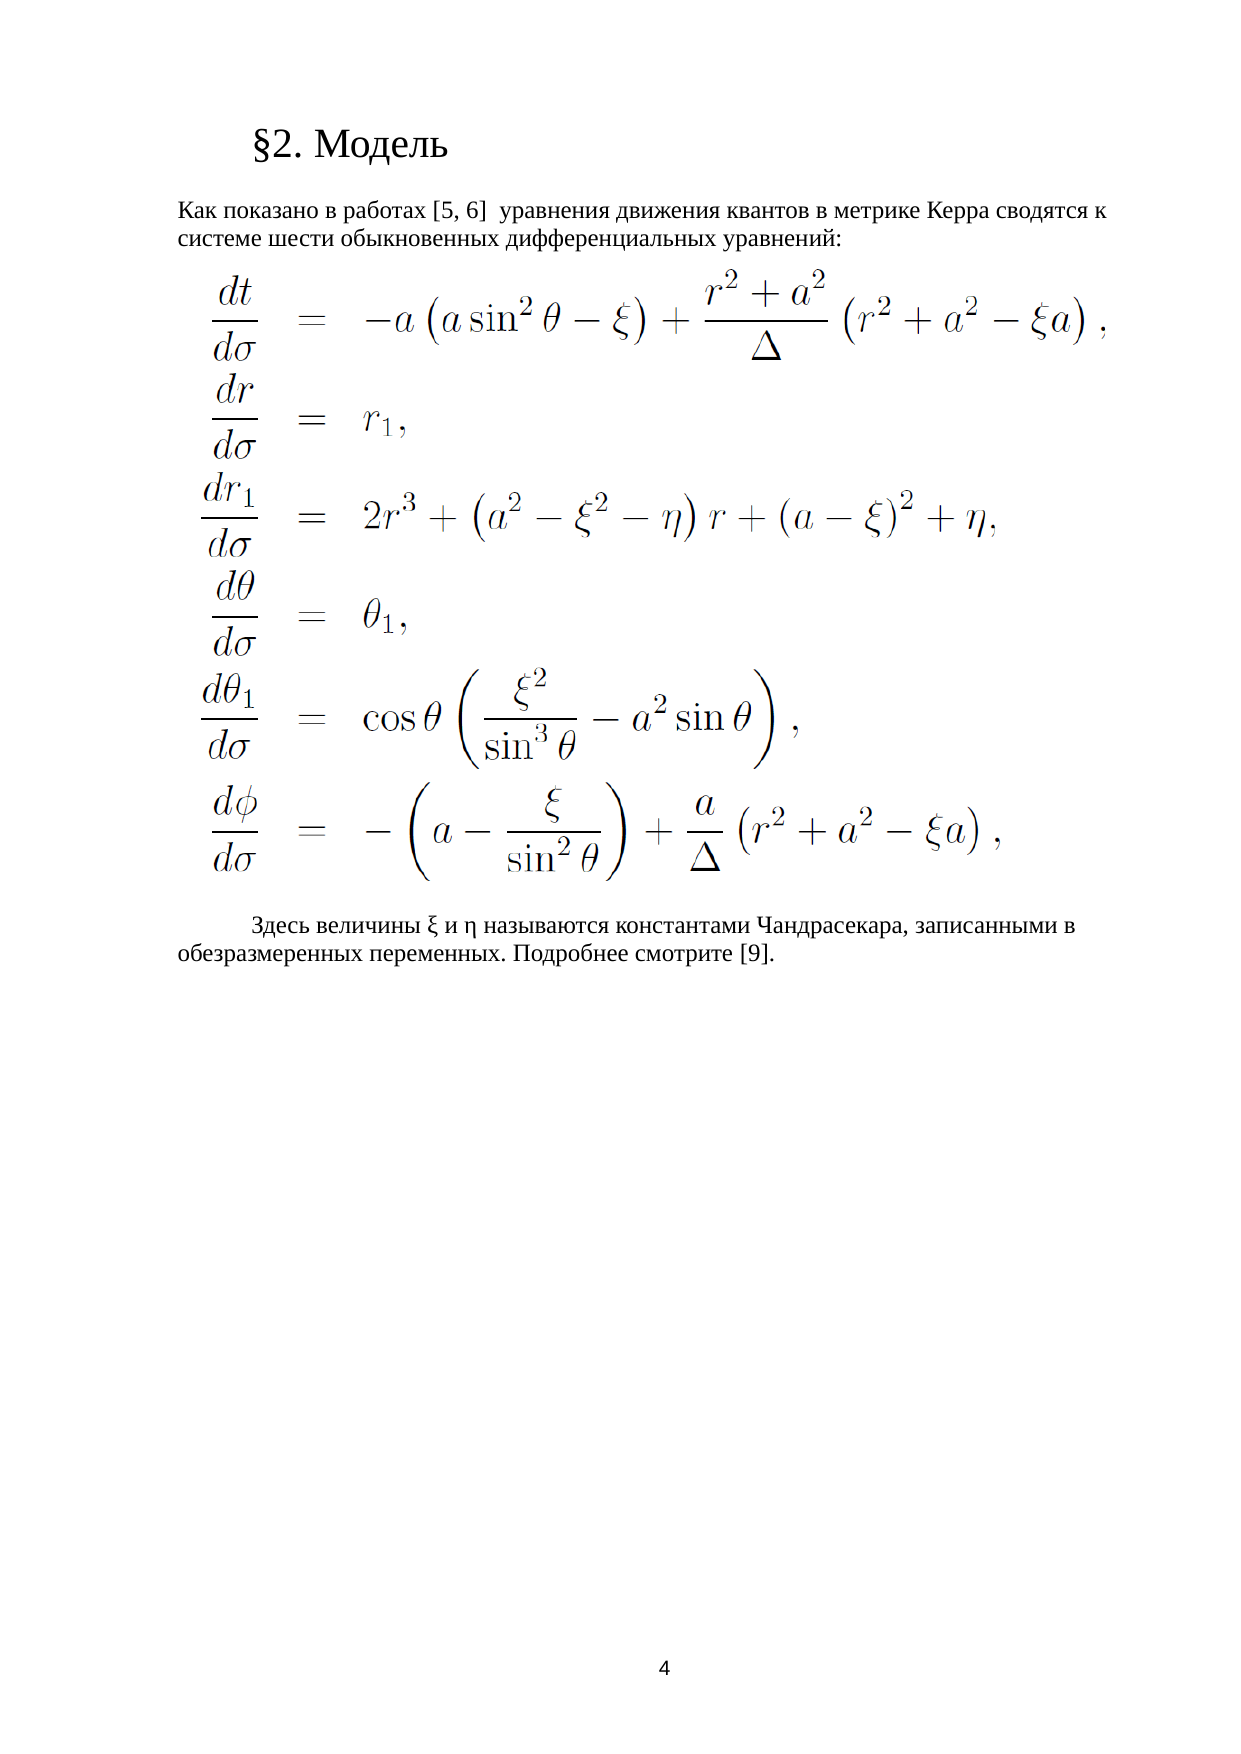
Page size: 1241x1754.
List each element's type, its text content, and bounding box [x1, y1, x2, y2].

text Как показано в работах [5, 6] уравнения движения квантов в метрике Керра сводятся к системе шести обыкновенных дифференциальных уравнений: [177, 195, 1152, 252]
picture [201, 269, 1106, 881]
text §2. Модель [177, 118, 1152, 166]
text Здесь величины ξ и η называются константами Чандрасекара, записанными в обезразмеренных переменных. Подробнее смотрите [9]. [177, 910, 1152, 967]
